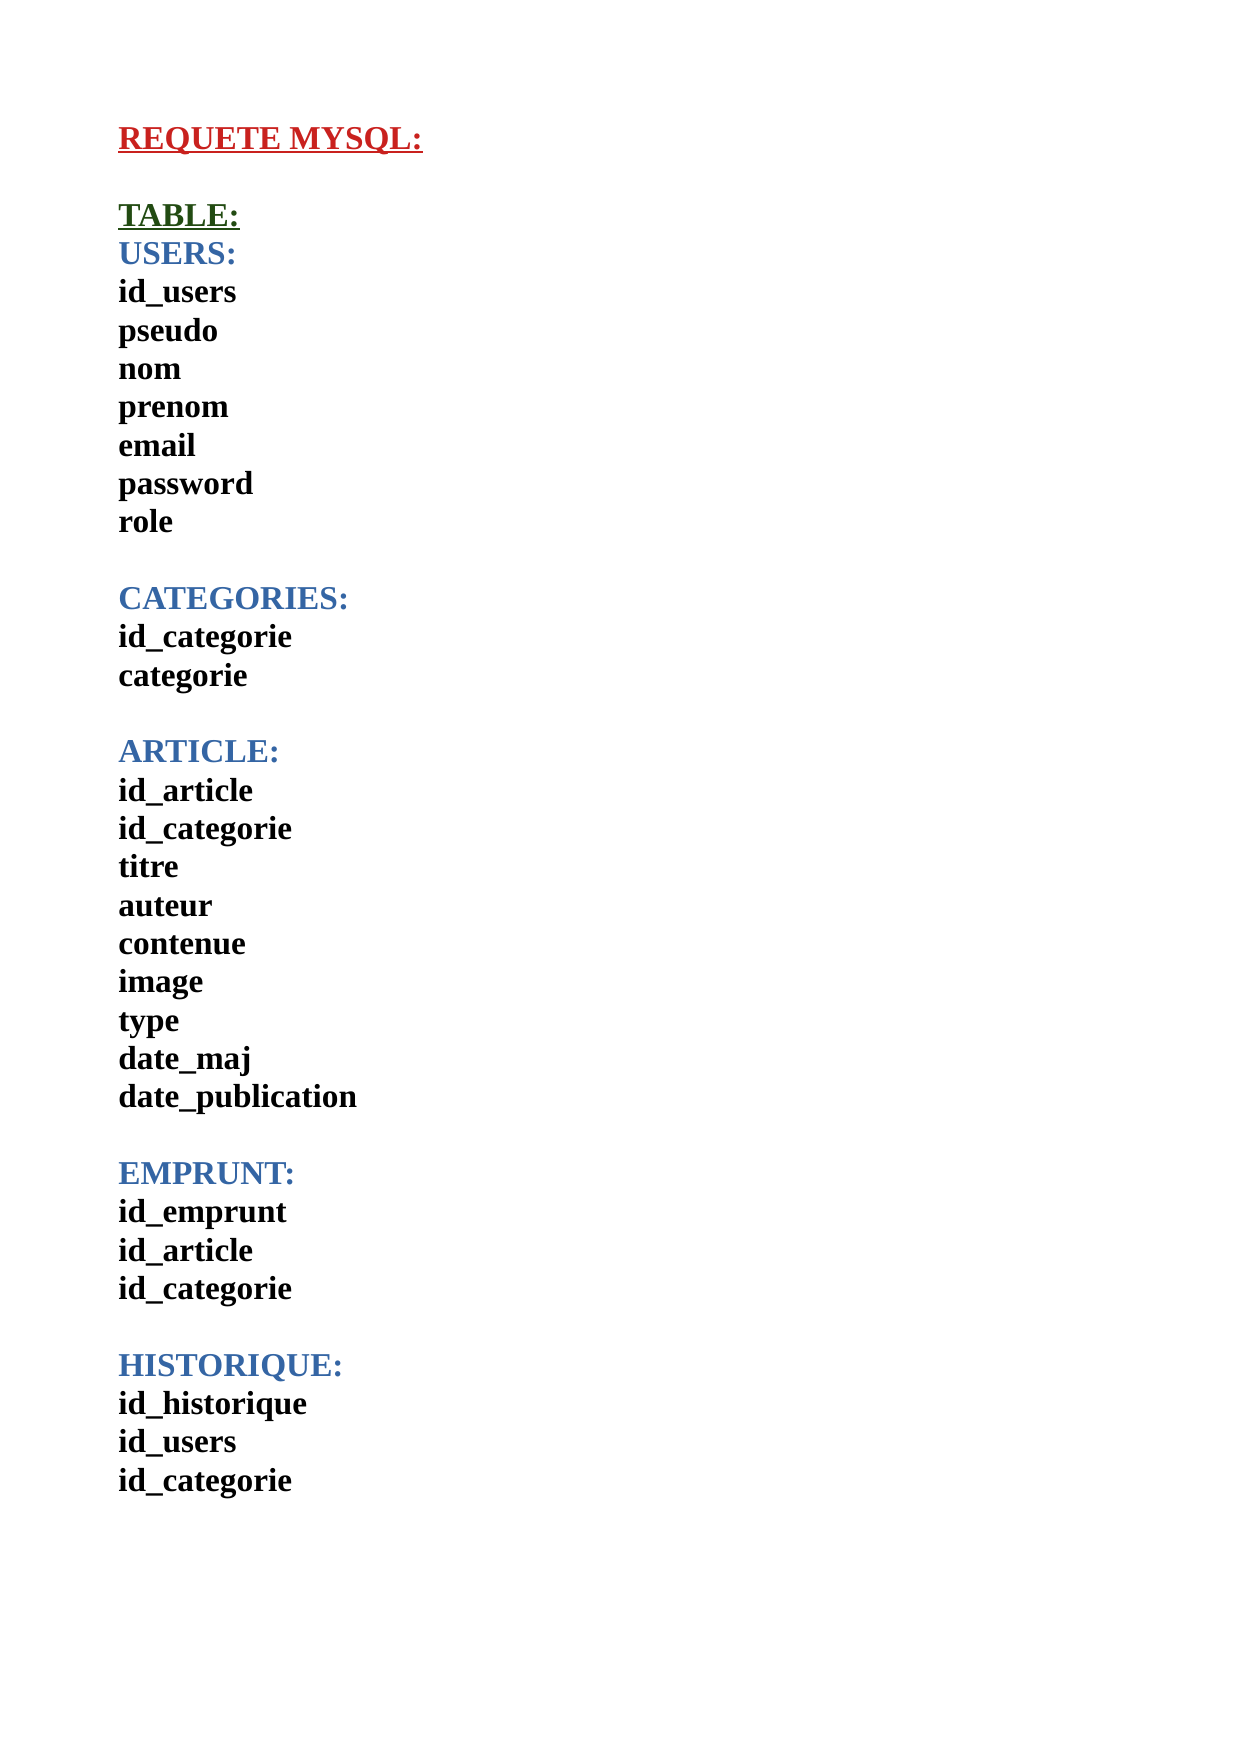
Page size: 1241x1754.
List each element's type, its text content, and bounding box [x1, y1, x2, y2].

text ARTICLE: [118, 731, 1122, 770]
text titre [118, 846, 1122, 885]
text auteur [118, 885, 1122, 923]
text id_emprunt [118, 1191, 1122, 1230]
text id_categorie [118, 1268, 1122, 1306]
text email [118, 425, 1122, 463]
text image [118, 961, 1122, 1000]
text TABLE: [118, 195, 1122, 233]
text id_article [118, 770, 1122, 808]
text date_maj [118, 1038, 1122, 1076]
text REQUETE MYSQL: [118, 118, 1122, 156]
text date_publication [118, 1076, 1122, 1115]
text contenue [118, 923, 1122, 961]
text EMPRUNT: [118, 1153, 1122, 1191]
text id_categorie [118, 808, 1122, 846]
text id_article [118, 1230, 1122, 1268]
text HISTORIQUE: [118, 1345, 1122, 1383]
text USERS: [118, 233, 1122, 271]
text CATEGORIES: [118, 578, 1122, 616]
text id_categorie [118, 616, 1122, 655]
text id_historique [118, 1383, 1122, 1421]
text id_users [118, 271, 1122, 310]
text role [118, 501, 1122, 540]
text prenom [118, 386, 1122, 425]
text type [118, 1000, 1122, 1038]
text categorie [118, 655, 1122, 693]
text password [118, 463, 1122, 501]
text pseudo [118, 310, 1122, 348]
text id_users [118, 1421, 1122, 1460]
text nom [118, 348, 1122, 386]
text id_categorie [118, 1460, 1122, 1498]
